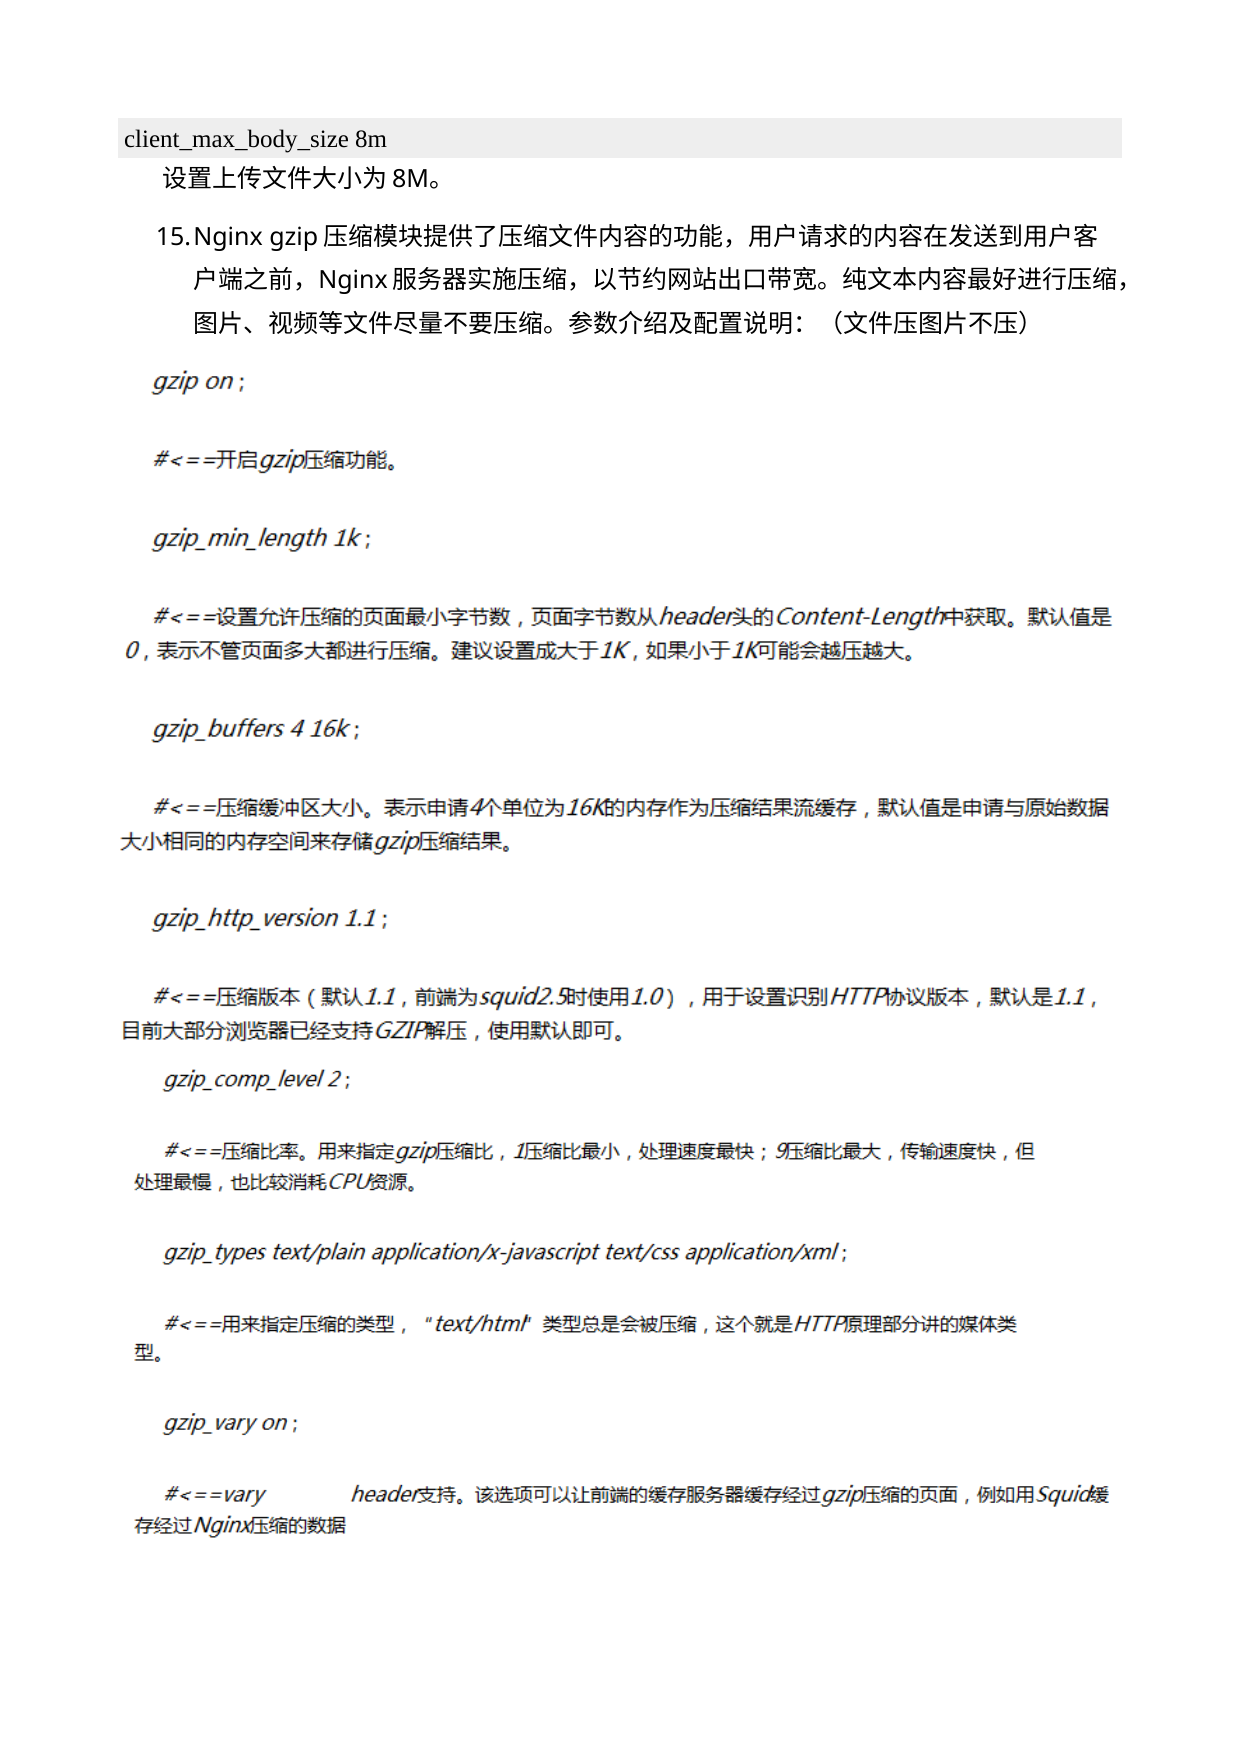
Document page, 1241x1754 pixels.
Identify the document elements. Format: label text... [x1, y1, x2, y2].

picture [118, 361, 1123, 1544]
table_header client_max_body_size 8m [118, 118, 1122, 158]
text 设置上传文件大小为8M。 [118, 158, 1122, 194]
list Nginx gzip压缩模块提供了压缩文件内容的功能，用户请求的内容在发送到用户客户端之前，Nginx服务器实施压缩，以节约网站出口带宽。纯文本内容最好进行压缩，图片、视频等文件尽量不要压缩。参数介绍及配置说明：（文件压图片不压） [156, 216, 1122, 339]
